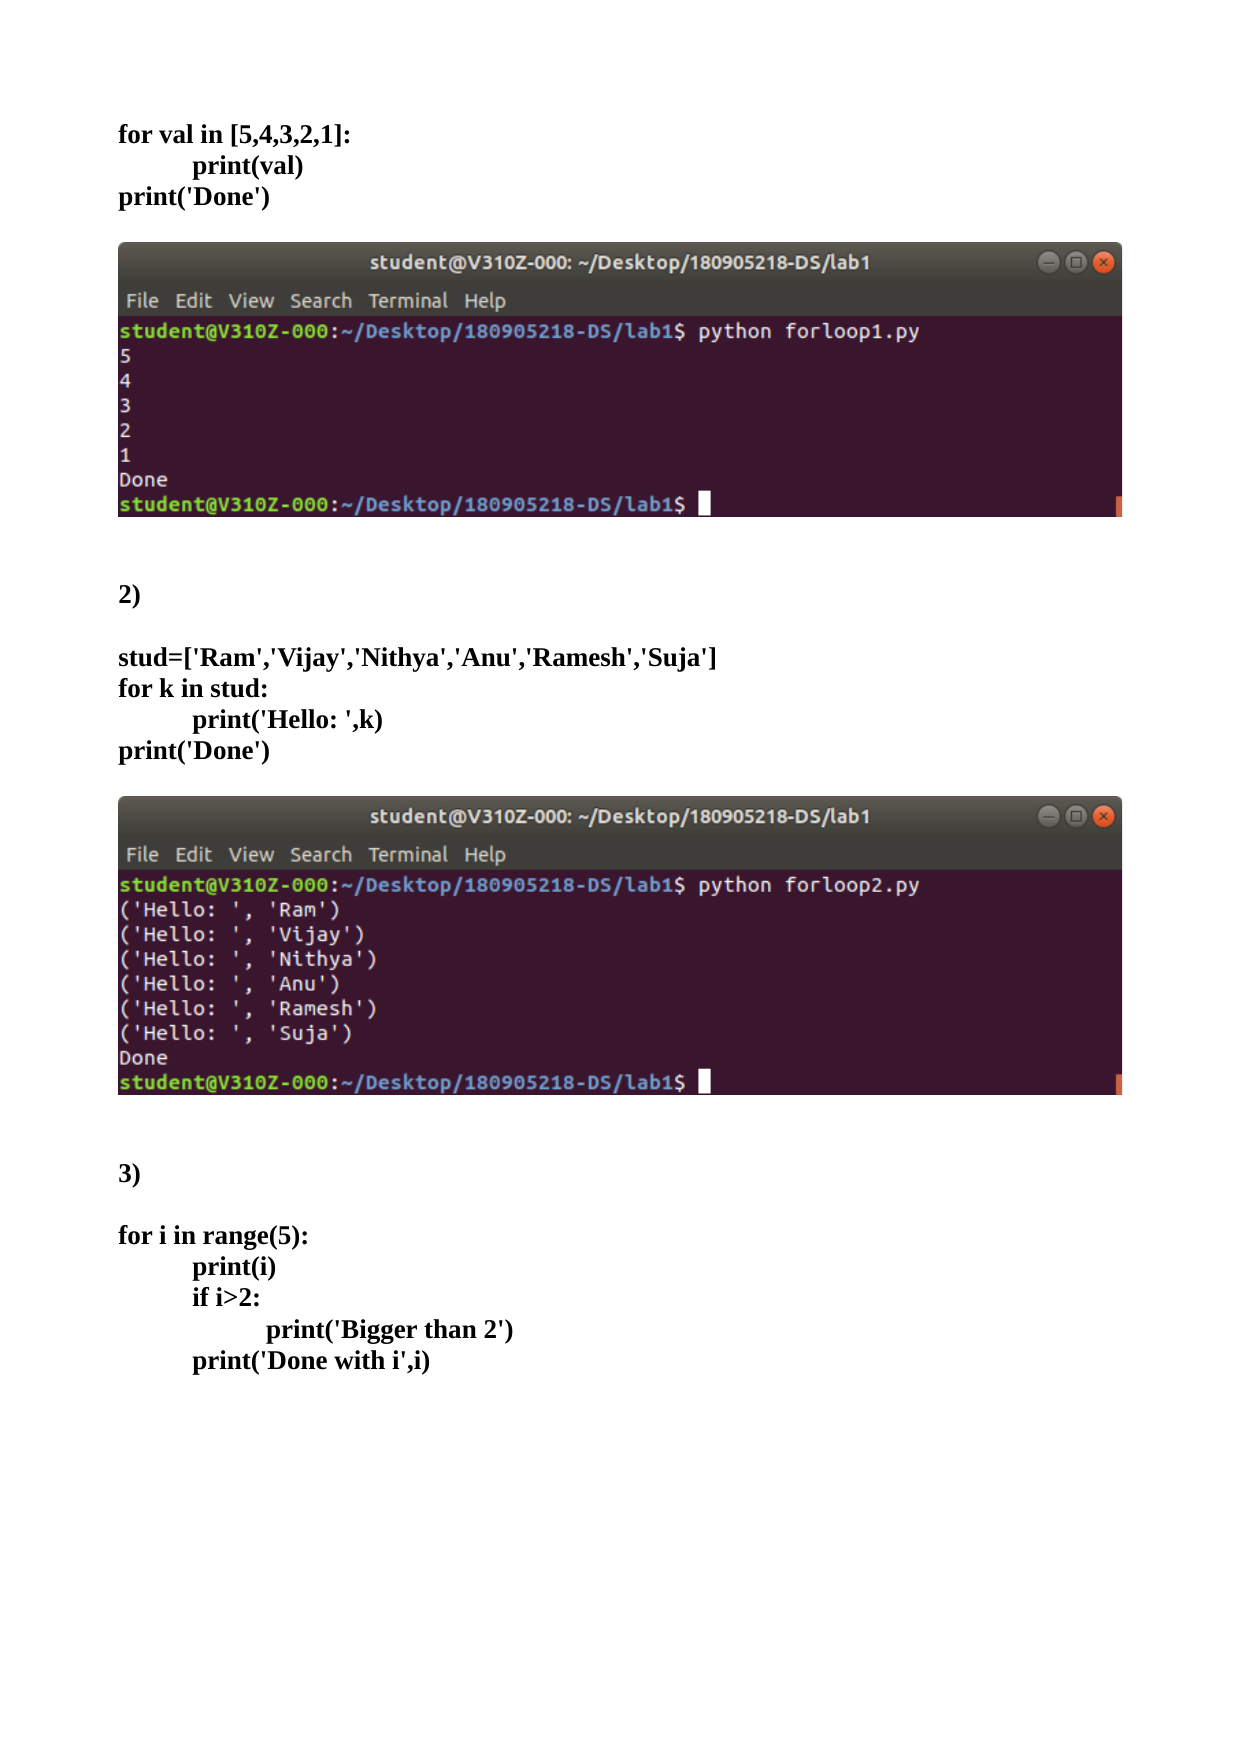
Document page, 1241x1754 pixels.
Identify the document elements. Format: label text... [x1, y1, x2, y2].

text print('Done') [118, 180, 1122, 212]
text if i>2: [118, 1282, 1122, 1313]
text stud=['Ram','Vijay','Nithya','Anu','Ramesh','Suja'] [118, 641, 1122, 672]
text 3) [118, 1157, 1122, 1188]
text print('Bigger than 2') [118, 1313, 1122, 1344]
picture [118, 796, 1123, 1095]
text print('Hello: ',k) [118, 703, 1122, 734]
text print('Done with i',i) [118, 1344, 1122, 1375]
text print(i) [118, 1250, 1122, 1282]
text for i in range(5): [118, 1219, 1122, 1250]
picture [118, 242, 1123, 517]
text for k in stud: [118, 672, 1122, 703]
text for val in [5,4,3,2,1]: [118, 118, 1122, 149]
text 2) [118, 578, 1122, 610]
text print(val) [118, 149, 1122, 180]
text print('Done') [118, 734, 1122, 765]
